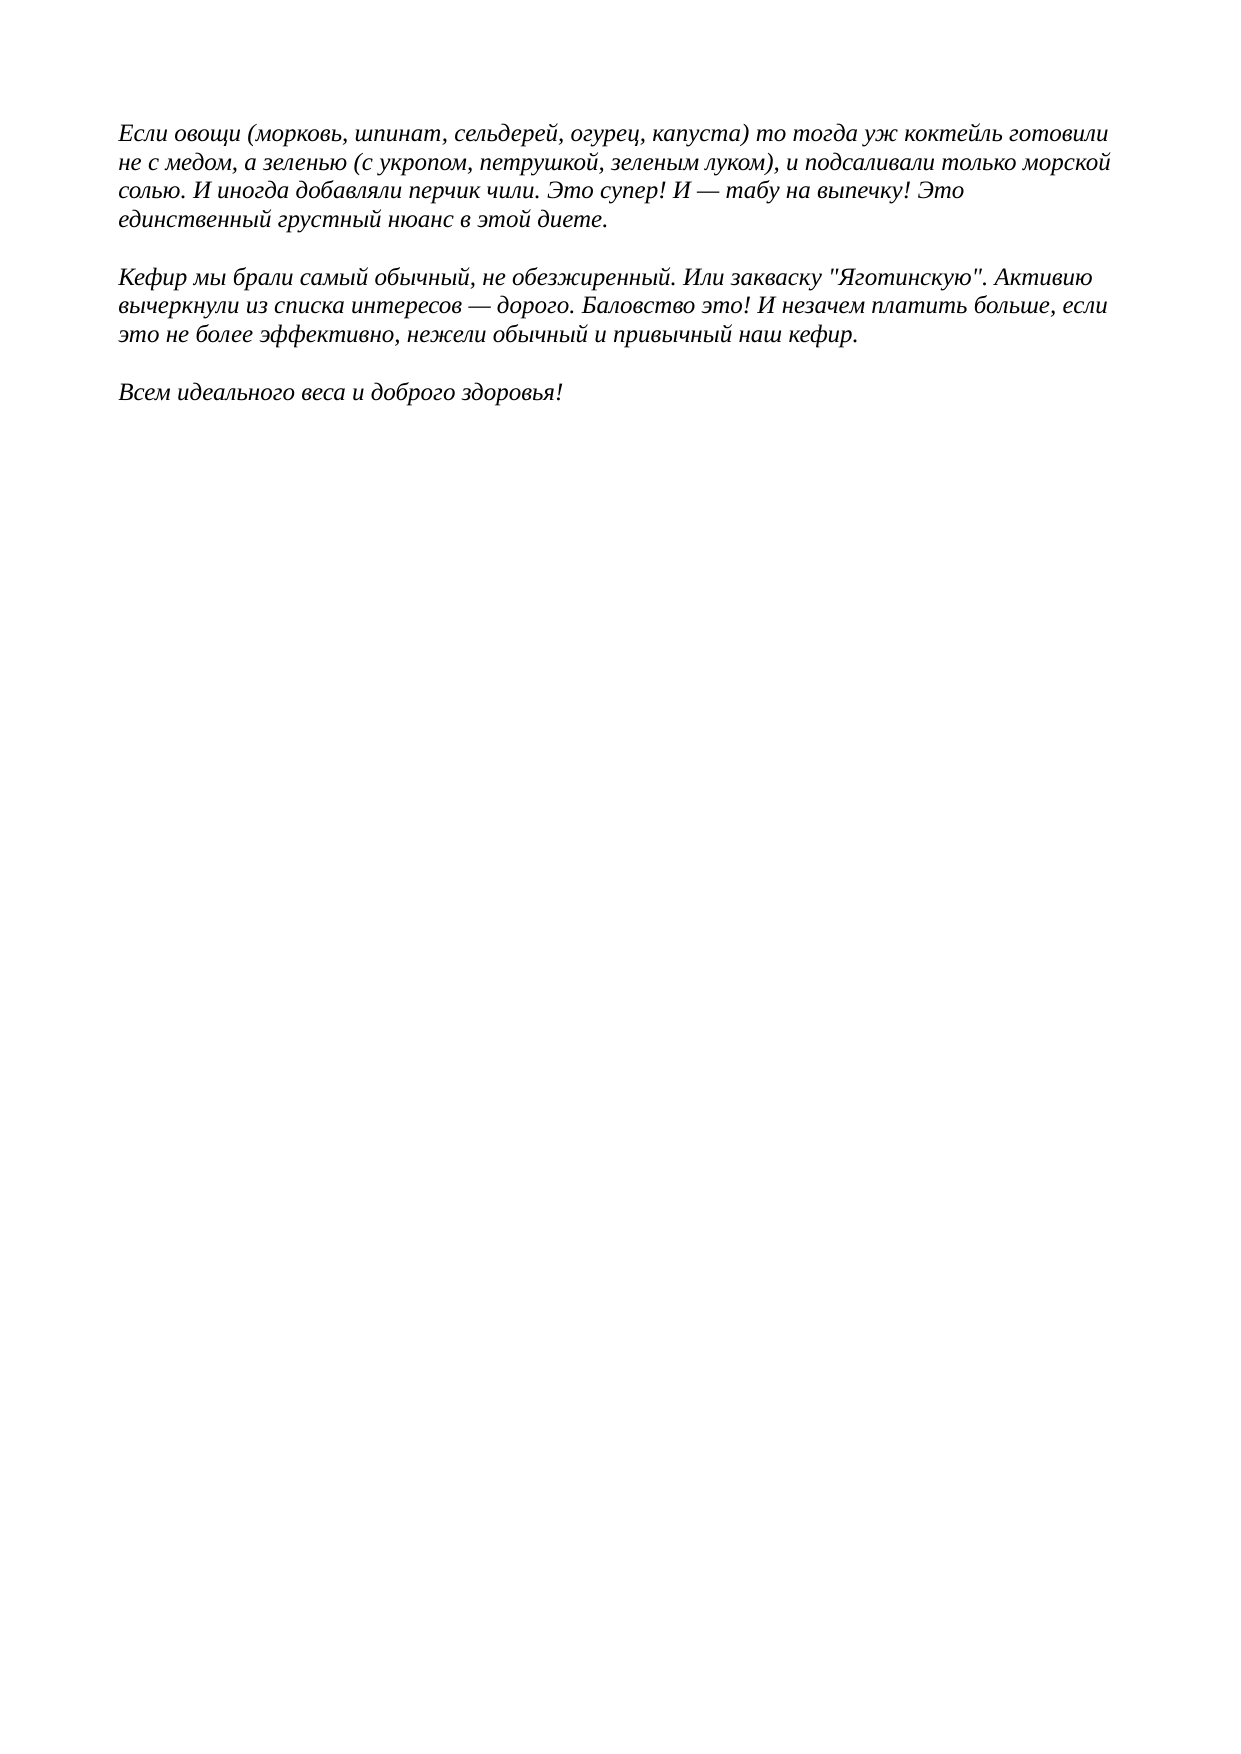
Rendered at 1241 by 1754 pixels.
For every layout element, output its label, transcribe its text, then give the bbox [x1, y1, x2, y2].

text Если овощи (морковь, шпинат, сельдерей, огурец, капуста) то тогда уж коктейль готовили не с медом, а зеленью (с укропом, петрушкой, зеленым луком), и подсаливали только морской солью. И иногда добавляли перчик чили. Это супер! И — табу на выпечку! Это единственный грустный нюанс в этой диете. Кефир мы брали самый обычный, не обезжиренный. Или закваску "Яготинскую". Активию вычеркнули из списка интересов — дорого. Баловство это! И незачем платить больше, если это не более эффективно, нежели обычный и привычный наш кефир. Всем идеального веса и доброго здоровья! [118, 118, 1122, 406]
